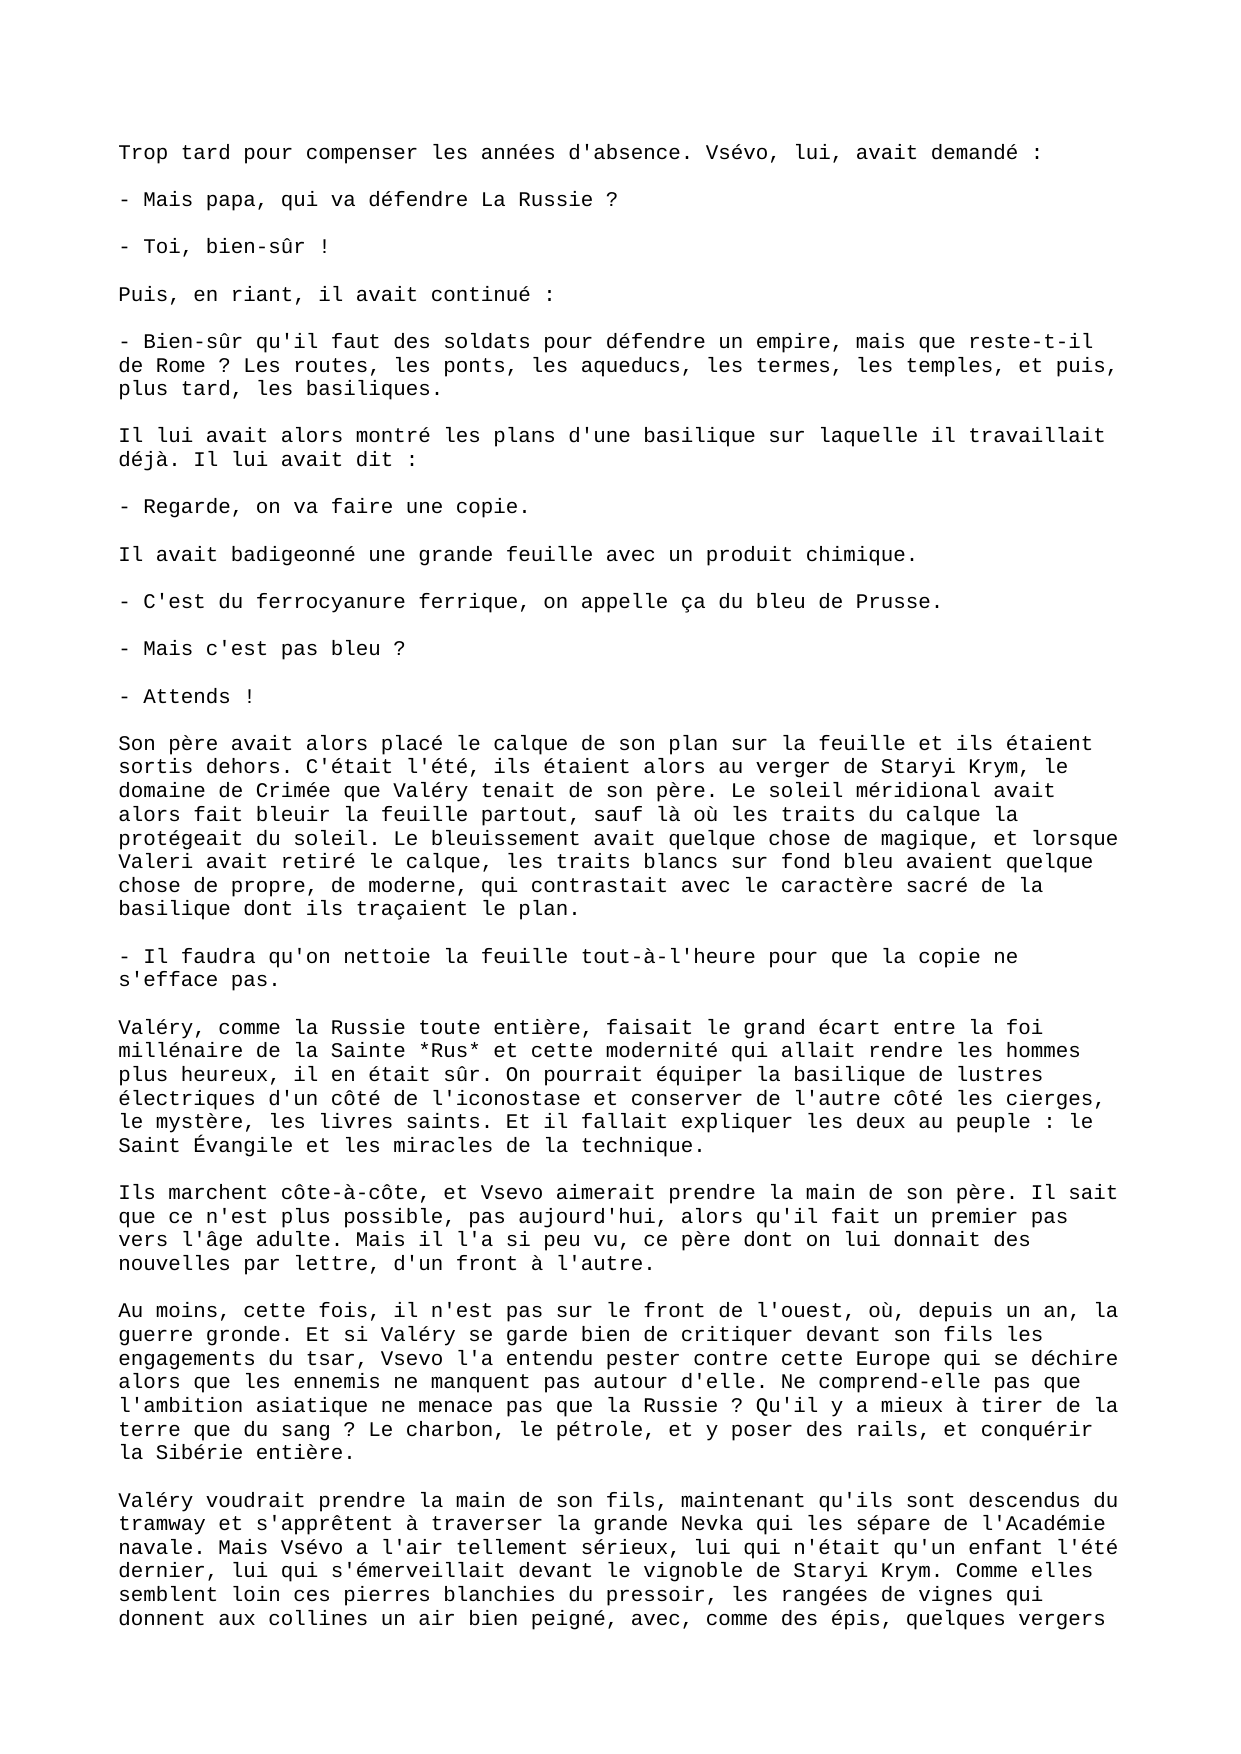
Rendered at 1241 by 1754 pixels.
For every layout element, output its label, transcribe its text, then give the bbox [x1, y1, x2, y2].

text Valéry, comme la Russie toute entière, faisait le grand écart entre la foi millénaire de la Sainte *Rus* et cette modernité qui allait rendre les hommes plus heureux, il en était sûr. On pourrait équiper la basilique de lustres électriques d'un côté de l'iconostase et conserver de l'autre côté les cierges, le mystère, les livres saints. Et il fallait expliquer les deux au peuple : le Saint Évangile et les miracles de la technique. [118, 1017, 1122, 1158]
text - Il faudra qu'on nettoie la feuille tout-à-l'heure pour que la copie ne s'efface pas. [118, 946, 1122, 993]
text - Mais papa, qui va défendre La Russie ? [118, 189, 1122, 213]
text Son père avait alors placé le calque de son plan sur la feuille et ils étaient sortis dehors. C'était l'été, ils étaient alors au verger de Staryi Krym, le domaine de Crimée que Valéry tenait de son père. Le soleil méridional avait alors fait bleuir la feuille partout, sauf là où les traits du calque la protégeait du soleil. Le bleuissement avait quelque chose de magique, et lorsque Valeri avait retiré le calque, les traits blancs sur fond bleu avaient quelque chose de propre, de moderne, qui contrastait avec le caractère sacré de la basilique dont ils traçaient le plan. [118, 733, 1122, 922]
text - Attends ! [118, 686, 1122, 709]
text - Bien-sûr qu'il faut des soldats pour défendre un empire, mais que reste-t-il de Rome ? Les routes, les ponts, les aqueducs, les termes, les temples, et puis, plus tard, les basiliques. [118, 331, 1122, 402]
text Trop tard pour compenser les années d'absence. Vsévo, lui, avait demandé : [118, 142, 1122, 165]
text Valéry voudrait prendre la main de son fils, maintenant qu'ils sont descendus du tramway et s'apprêtent à traverser la grande Nevka qui les sépare de l'Académie navale. Mais Vsévo a l'air tellement sérieux, lui qui n'était qu'un enfant l'été dernier, lui qui s'émerveillait devant le vignoble de Staryi Krym. Comme elles semblent loin ces pierres blanchies du pressoir, les rangées de vignes qui donnent aux collines un air bien peigné, avec, comme des épis, quelques vergers [118, 1489, 1122, 1631]
text Il lui avait alors montré les plans d'une basilique sur laquelle il travaillait déjà. Il lui avait dit : [118, 426, 1122, 473]
text - Toi, bien-sûr ! [118, 236, 1122, 260]
text Au moins, cette fois, il n'est pas sur le front de l'ouest, où, depuis un an, la guerre gronde. Et si Valéry se garde bien de critiquer devant son fils les engagements du tsar, Vsevo l'a entendu pester contre cette Europe qui se déchire alors que les ennemis ne manquent pas autour d'elle. Ne comprend-elle pas que l'ambition asiatique ne menace pas que la Russie ? Qu'il y a mieux à tirer de la terre que du sang ? Le charbon, le pétrole, et y poser des rails, et conquérir la Sibérie entière. [118, 1300, 1122, 1466]
text - C'est du ferrocyanure ferrique, on appelle ça du bleu de Prusse. [118, 591, 1122, 615]
text - Regarde, on va faire une copie. [118, 496, 1122, 520]
text Puis, en riant, il avait continué : [118, 284, 1122, 307]
text Ils marchent côte-à-côte, et Vsevo aimerait prendre la main de son père. Il sait que ce n'est plus possible, pas aujourd'hui, alors qu'il fait un premier pas vers l'âge adulte. Mais il l'a si peu vu, ce père dont on lui donnait des nouvelles par lettre, d'un front à l'autre. [118, 1182, 1122, 1277]
text Il avait badigeonné une grande feuille avec un produit chimique. [118, 544, 1122, 567]
text - Mais c'est pas bleu ? [118, 638, 1122, 662]
